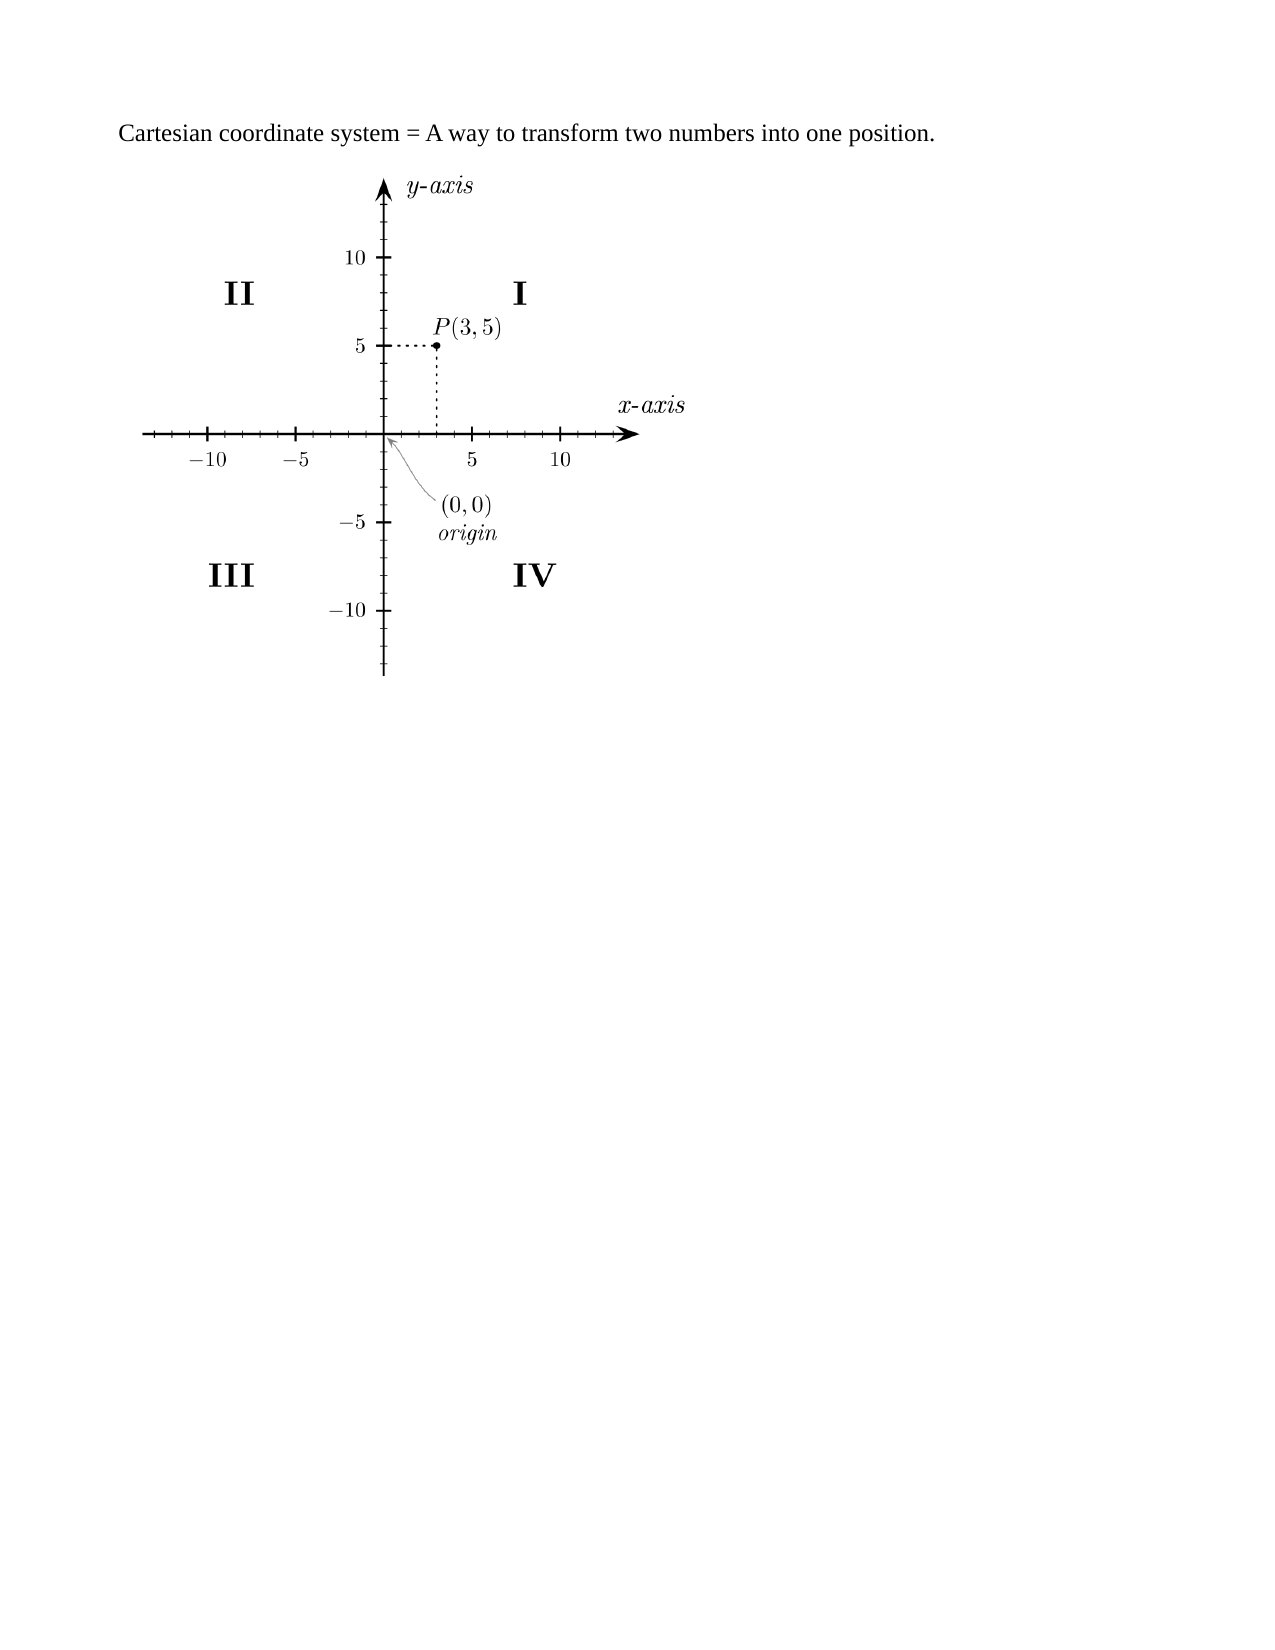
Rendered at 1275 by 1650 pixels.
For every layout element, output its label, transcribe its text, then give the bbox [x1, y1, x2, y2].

text Cartesian coordinate system = A way to transform two numbers into one position. [118, 118, 1157, 147]
picture [119, 161, 696, 697]
